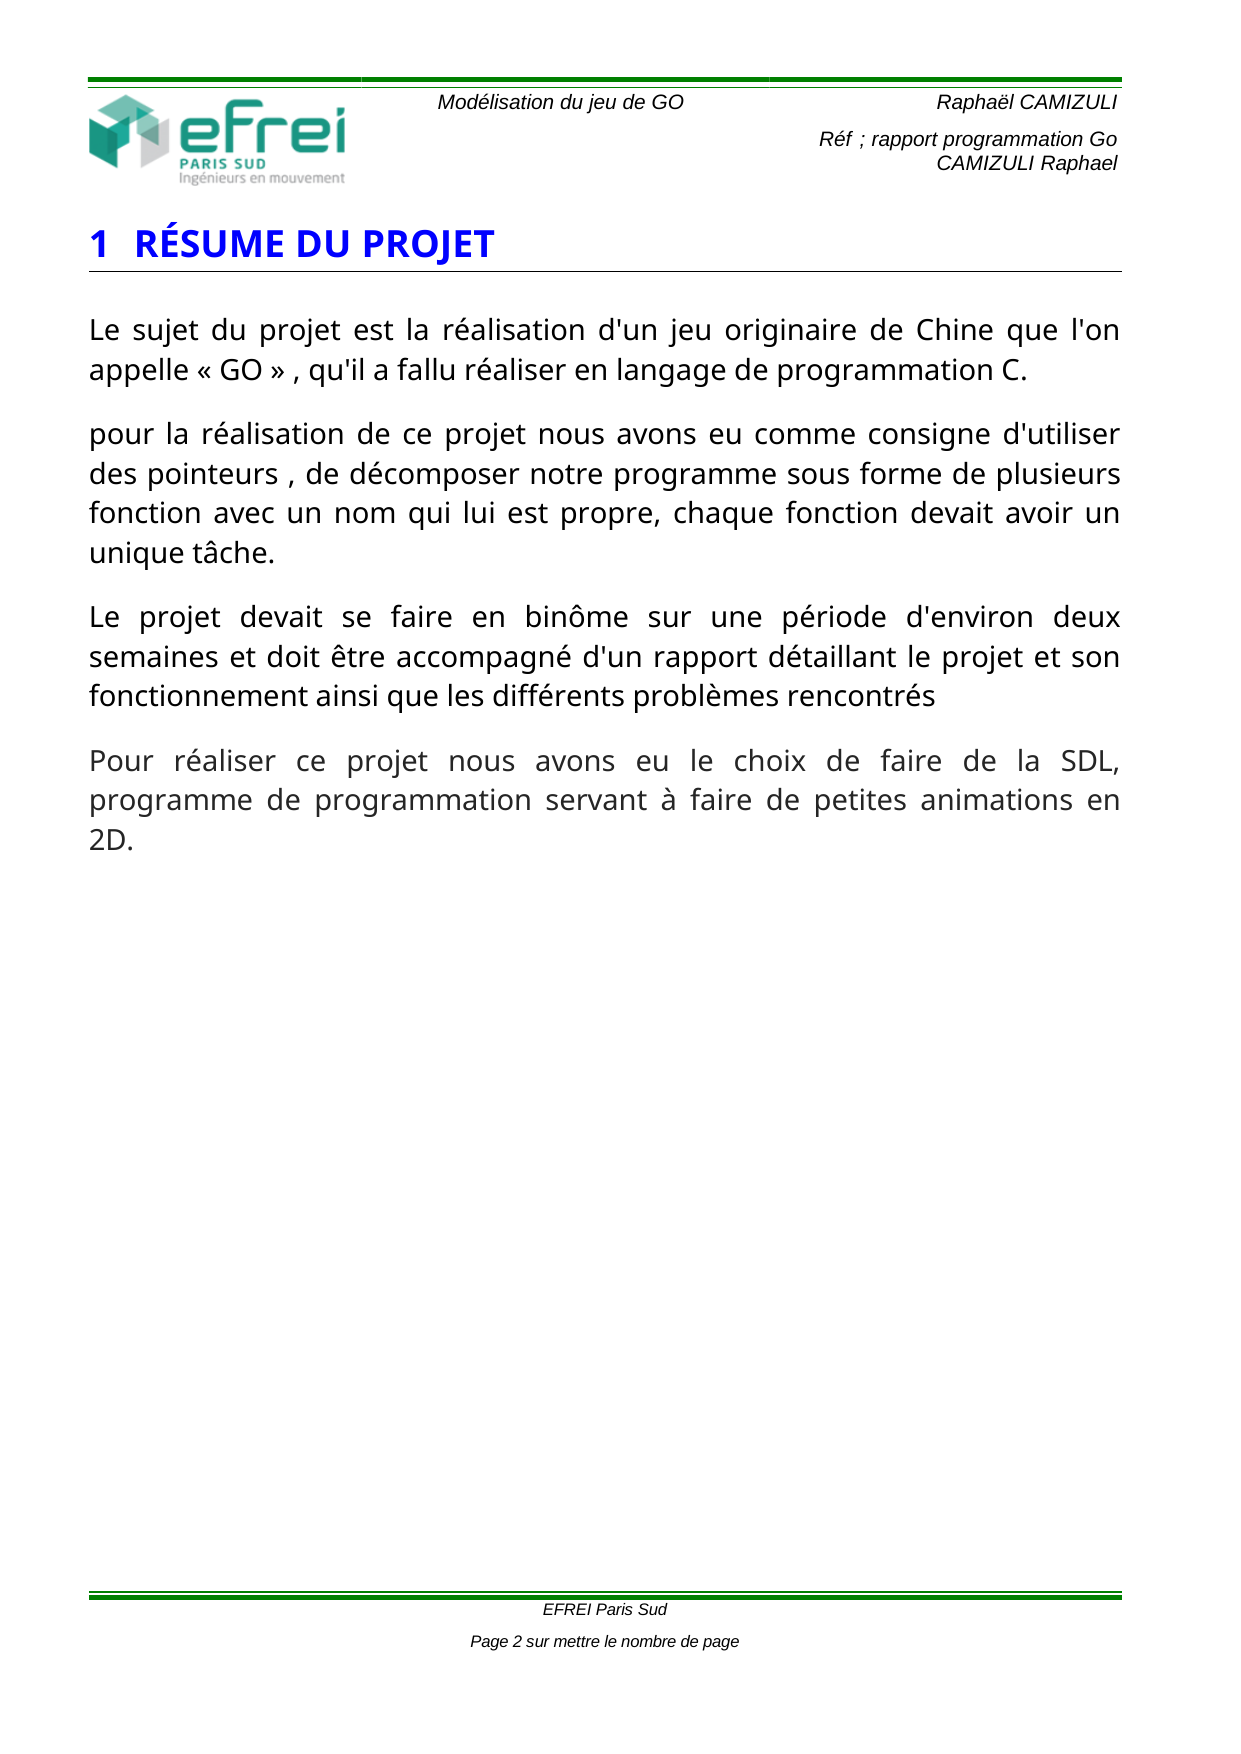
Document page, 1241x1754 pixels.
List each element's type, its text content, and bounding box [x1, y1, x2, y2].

text Le projet devait se faire en binôme sur une période d'environ deux semaines et doit être accompagné d'un rapport détaillant le projet et son fonctionnement ainsi que les différents problèmes rencontrés [89, 596, 1122, 715]
text Le sujet du projet est la réalisation d'un jeu originaire de Chine que l'on appelle « GO » , qu'il a fallu réaliser en langage de programmation C. [89, 309, 1122, 388]
picture [89, 94, 350, 187]
subtitle Résume du projet [89, 218, 1122, 271]
text pour la réalisation de ce projet nous avons eu comme consigne d'utiliser des pointeurs , de décomposer notre programme sous forme de plusieurs fonction avec un nom qui lui est propre, chaque fonction devait avoir un unique tâche. [89, 413, 1122, 571]
text Pour réaliser ce projet nous avons eu le choix de faire de la SDL, programme de programmation servant à faire de petites animations en 2D. [89, 740, 1122, 858]
